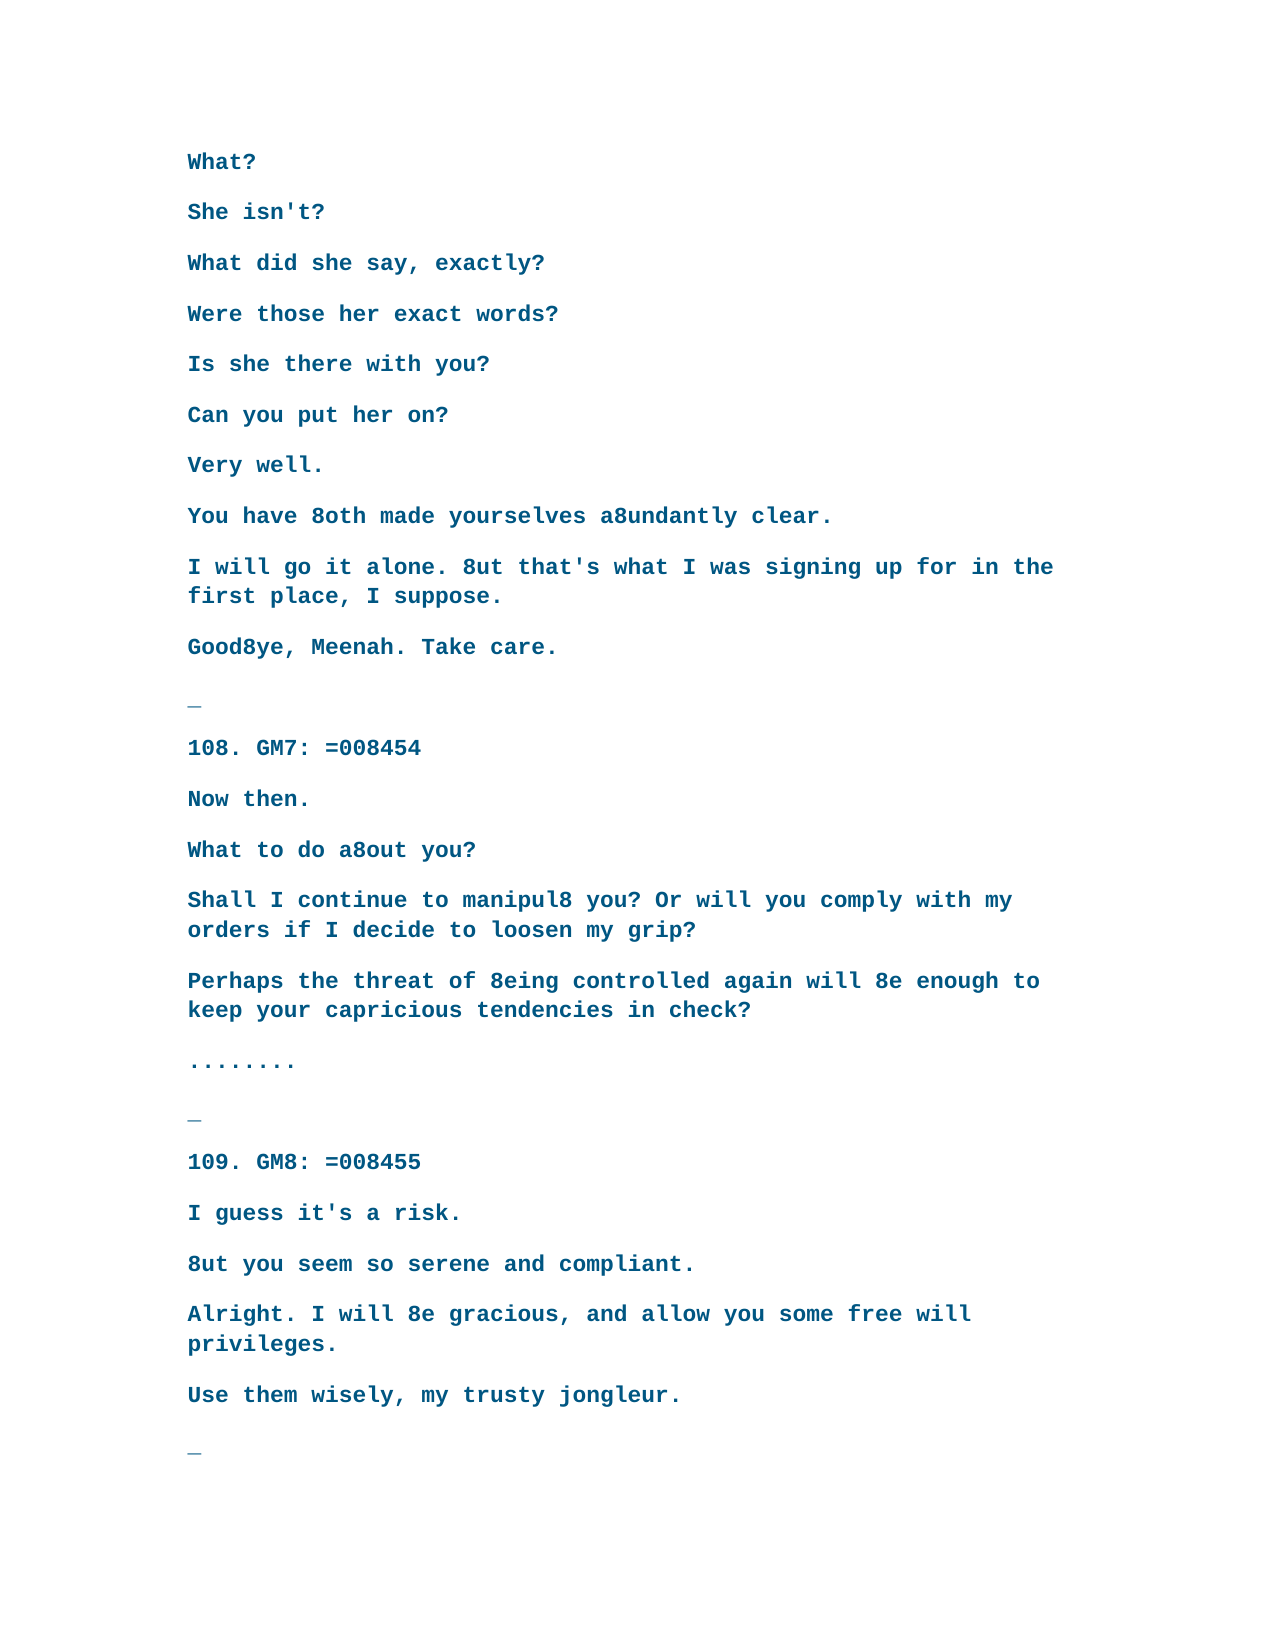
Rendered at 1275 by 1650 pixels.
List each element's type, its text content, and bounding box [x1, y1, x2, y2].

text Good8ye, Meenah. Take care. [187, 635, 1087, 661]
text What did she say, exactly? [187, 251, 1087, 277]
text Were those her exact words? [187, 302, 1087, 328]
text I guess it's a risk. [187, 1201, 1087, 1227]
text Very well. [187, 454, 1087, 480]
text She isn't? [187, 201, 1087, 227]
text ........ [187, 1049, 1087, 1075]
text Is she there with you? [187, 352, 1087, 378]
text 8ut you seem so serene and compliant. [187, 1252, 1087, 1278]
text What? [187, 150, 1087, 176]
text Now then. [187, 787, 1087, 813]
text Use them wisely, my trusty jongleur. [187, 1383, 1087, 1409]
text 109. GM8: =008455 [187, 1151, 1087, 1177]
text What to do a8out you? [187, 838, 1087, 864]
text Can you put her on? [187, 403, 1087, 429]
text Alright. I will 8e gracious, and allow you some free will privileges. [187, 1302, 1087, 1358]
text 108. GM7: =008454 [187, 737, 1087, 763]
text I will go it alone. 8ut that's what I was signing up for in the first place, I suppose. [187, 555, 1087, 611]
text _ [187, 1100, 1087, 1126]
text Perhaps the threat of 8eing controlled again will 8e enough to keep your capricious tendencies in check? [187, 969, 1087, 1025]
text _ [187, 686, 1087, 712]
text You have 8oth made yourselves a8undantly clear. [187, 504, 1087, 530]
text _ [187, 1433, 1087, 1459]
text Shall I continue to manipul8 you? Or will you comply with my orders if I decide to loosen my grip? [187, 888, 1087, 944]
